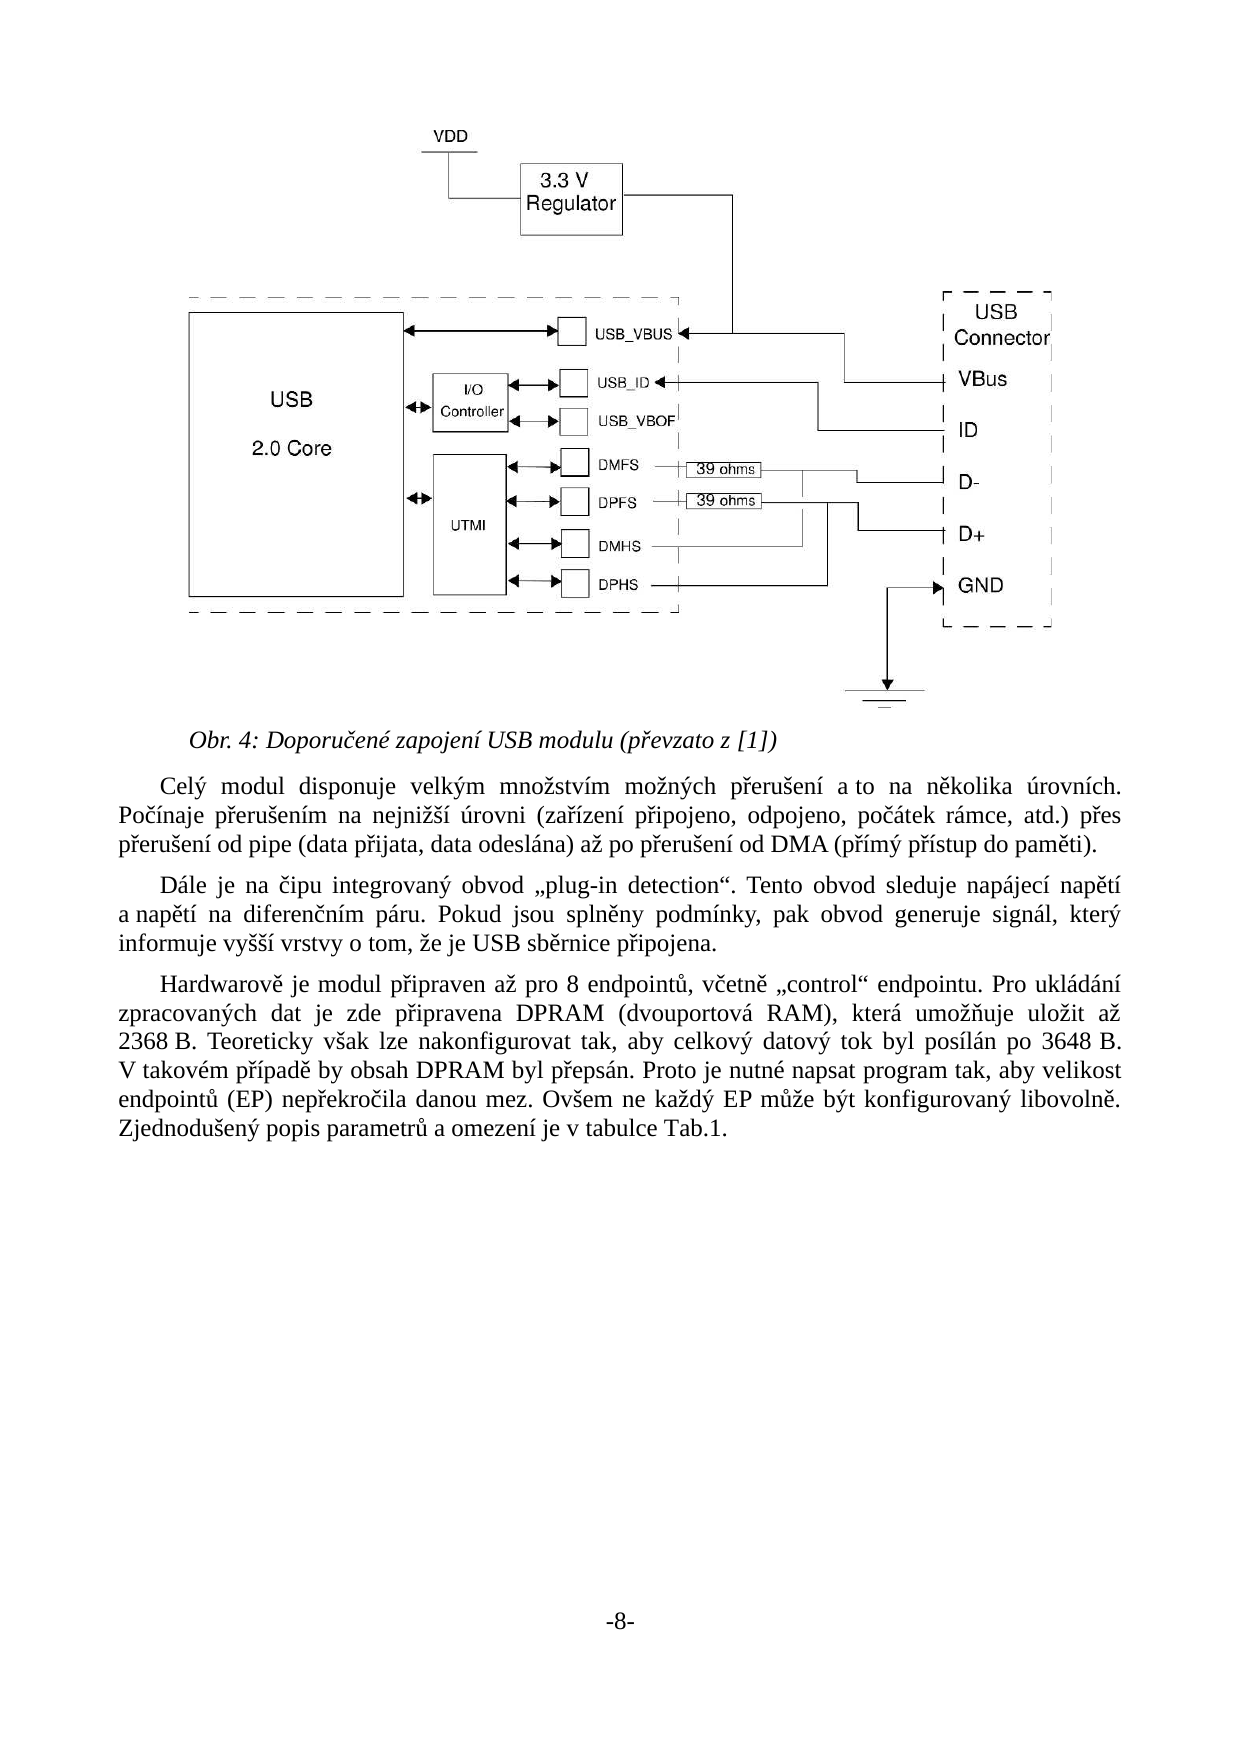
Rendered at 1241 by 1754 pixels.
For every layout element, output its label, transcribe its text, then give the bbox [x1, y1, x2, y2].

text Dále je na čipu integrovaný obvod „plug-in detection“. Tento obvod sleduje napájecí napětí a napětí na diferenčním páru. Pokud jsou splněny podmínky, pak obvod generuje signál, který informuje vyšší vrstvy o tom, že je USB sběrnice připojena. [118, 870, 1122, 956]
text Celý modul disponuje velkým množstvím možných přerušení a to na několika úrovních. Počínaje přerušením na nejnižší úrovni (zařízení připojeno, odpojeno, počátek rámce, atd.) přes přerušení od pipe (data přijata, data odeslána) až po přerušení od DMA (přímý přístup do paměti). [118, 118, 1122, 858]
picture [188, 130, 1052, 708]
text Obr. 4: Doporučené zapojení USB modulu (převzato z [1]) [189, 708, 1052, 754]
text Hardwarově je modul připraven až pro 8 endpointů, včetně „control“ endpointu. Pro ukládání zpracovaných dat je zde připravena DPRAM (dvouportová RAM), která umožňuje uložit až 2368 B. Teoreticky však lze nakonfigurovat tak, aby celkový datový tok byl posílán po 3648 B. V takovém případě by obsah DPRAM byl přepsán. Proto je nutné napsat program tak, aby velikost endpointů (EP) nepřekročila danou mez. Ovšem ne každý EP může být konfigurovaný libovolně. Zjednodušený popis parametrů a omezení je v tabulce Tab.1. [118, 969, 1122, 1141]
